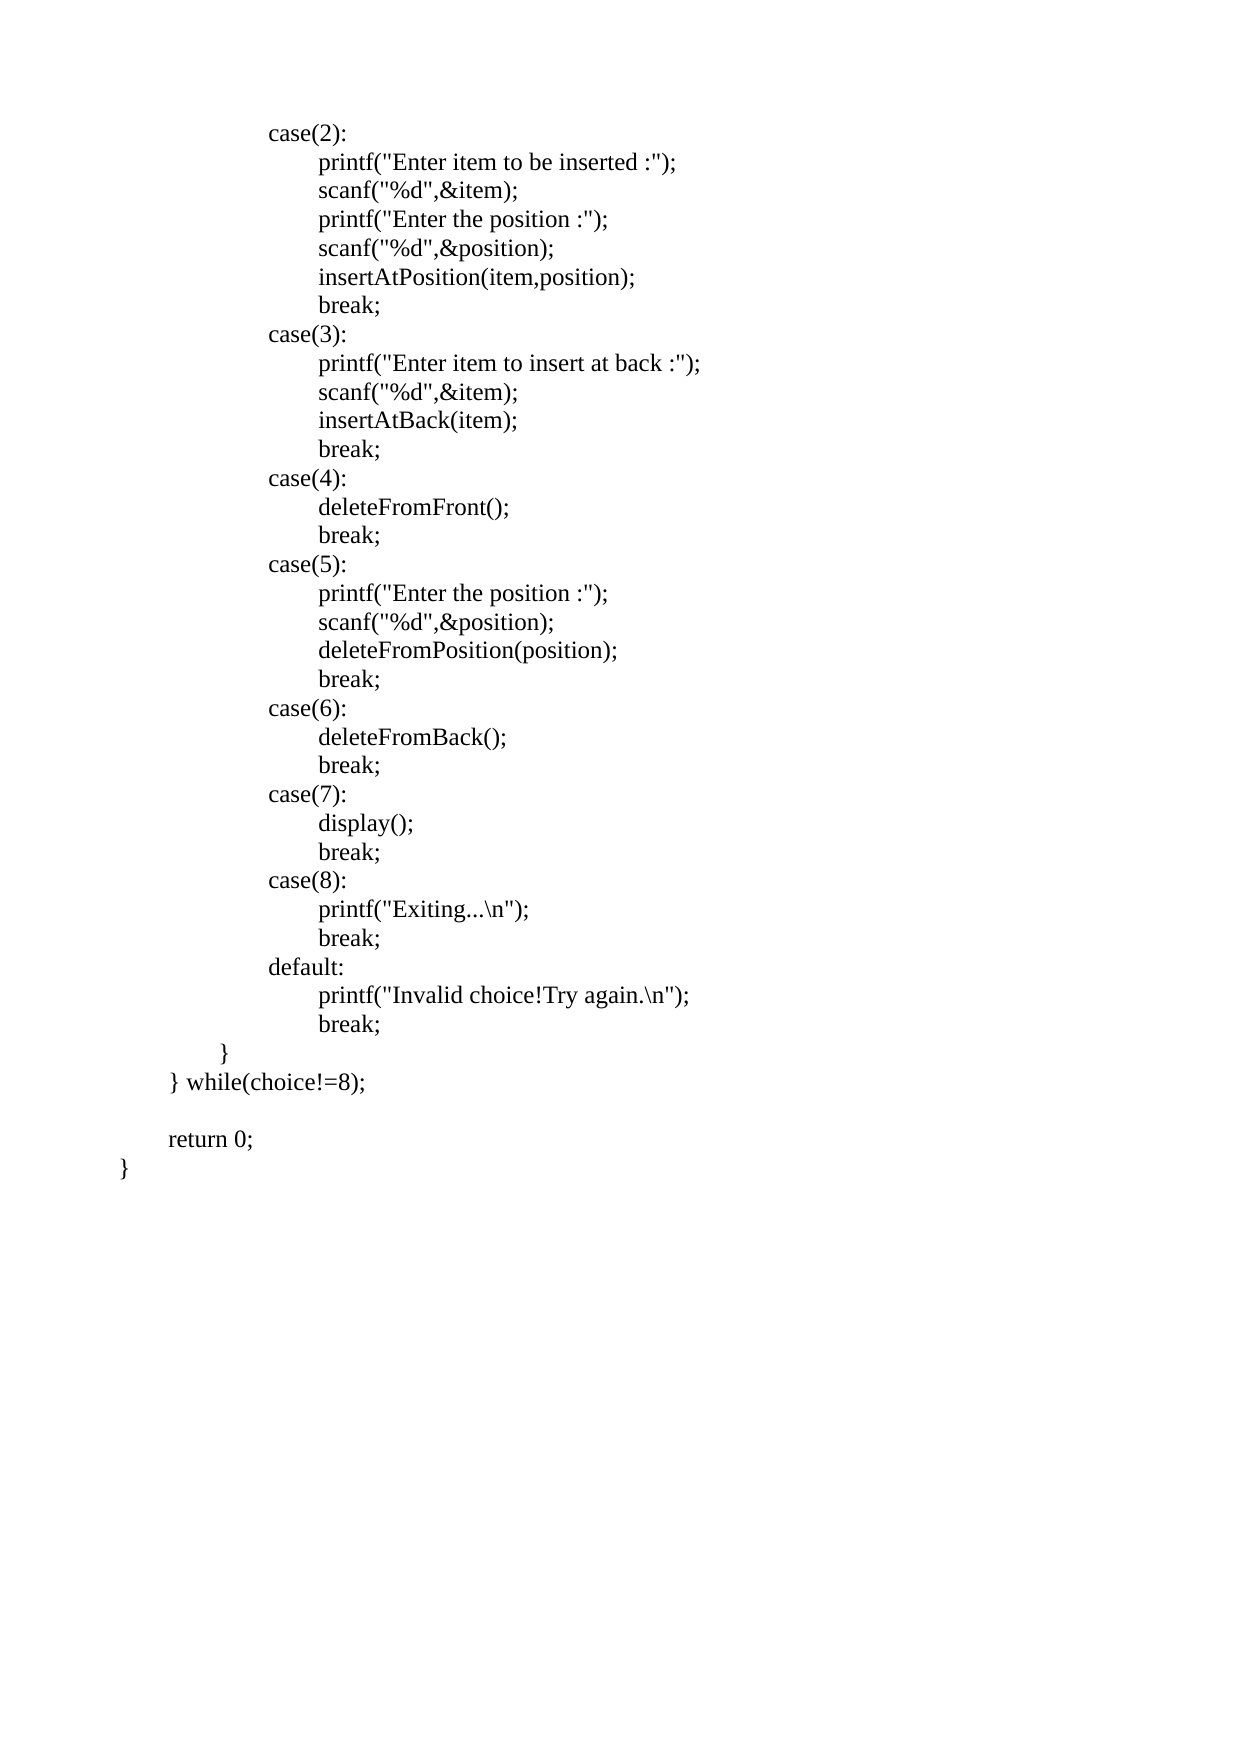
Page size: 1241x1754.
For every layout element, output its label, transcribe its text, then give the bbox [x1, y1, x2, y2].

text break; [118, 923, 1122, 952]
text case(2): [118, 118, 1122, 147]
text insertAtPosition(item,position); [118, 262, 1122, 291]
text deleteFromFront(); [118, 492, 1122, 521]
text case(4): [118, 463, 1122, 492]
text printf("Enter item to insert at back :"); [118, 348, 1122, 377]
text } [118, 1038, 1122, 1067]
text default: [118, 952, 1122, 981]
text scanf("%d",&position); [118, 607, 1122, 636]
text break; [118, 434, 1122, 463]
text case(5): [118, 549, 1122, 578]
text case(6): [118, 693, 1122, 722]
text printf("Enter the position :"); [118, 578, 1122, 607]
text break; [118, 521, 1122, 549]
text break; [118, 664, 1122, 693]
text display(); [118, 808, 1122, 837]
text printf("Enter the position :"); [118, 204, 1122, 233]
text printf("Invalid choice!Try again.\n"); [118, 981, 1122, 1009]
text case(8): [118, 866, 1122, 894]
text deleteFromPosition(position); [118, 636, 1122, 664]
text } [118, 1153, 1122, 1182]
text printf("Exiting...\n"); [118, 894, 1122, 923]
text deleteFromBack(); [118, 722, 1122, 751]
text insertAtBack(item); [118, 406, 1122, 434]
text break; [118, 1009, 1122, 1038]
text } while(choice!=8); [118, 1067, 1122, 1096]
text break; [118, 751, 1122, 779]
text scanf("%d",&item); [118, 377, 1122, 406]
text scanf("%d",&position); [118, 233, 1122, 262]
text break; [118, 837, 1122, 866]
text break; [118, 291, 1122, 319]
text printf("Enter item to be inserted :"); [118, 147, 1122, 176]
text scanf("%d",&item); [118, 176, 1122, 204]
text return 0; [118, 1124, 1122, 1153]
text case(3): [118, 319, 1122, 348]
text case(7): [118, 779, 1122, 808]
